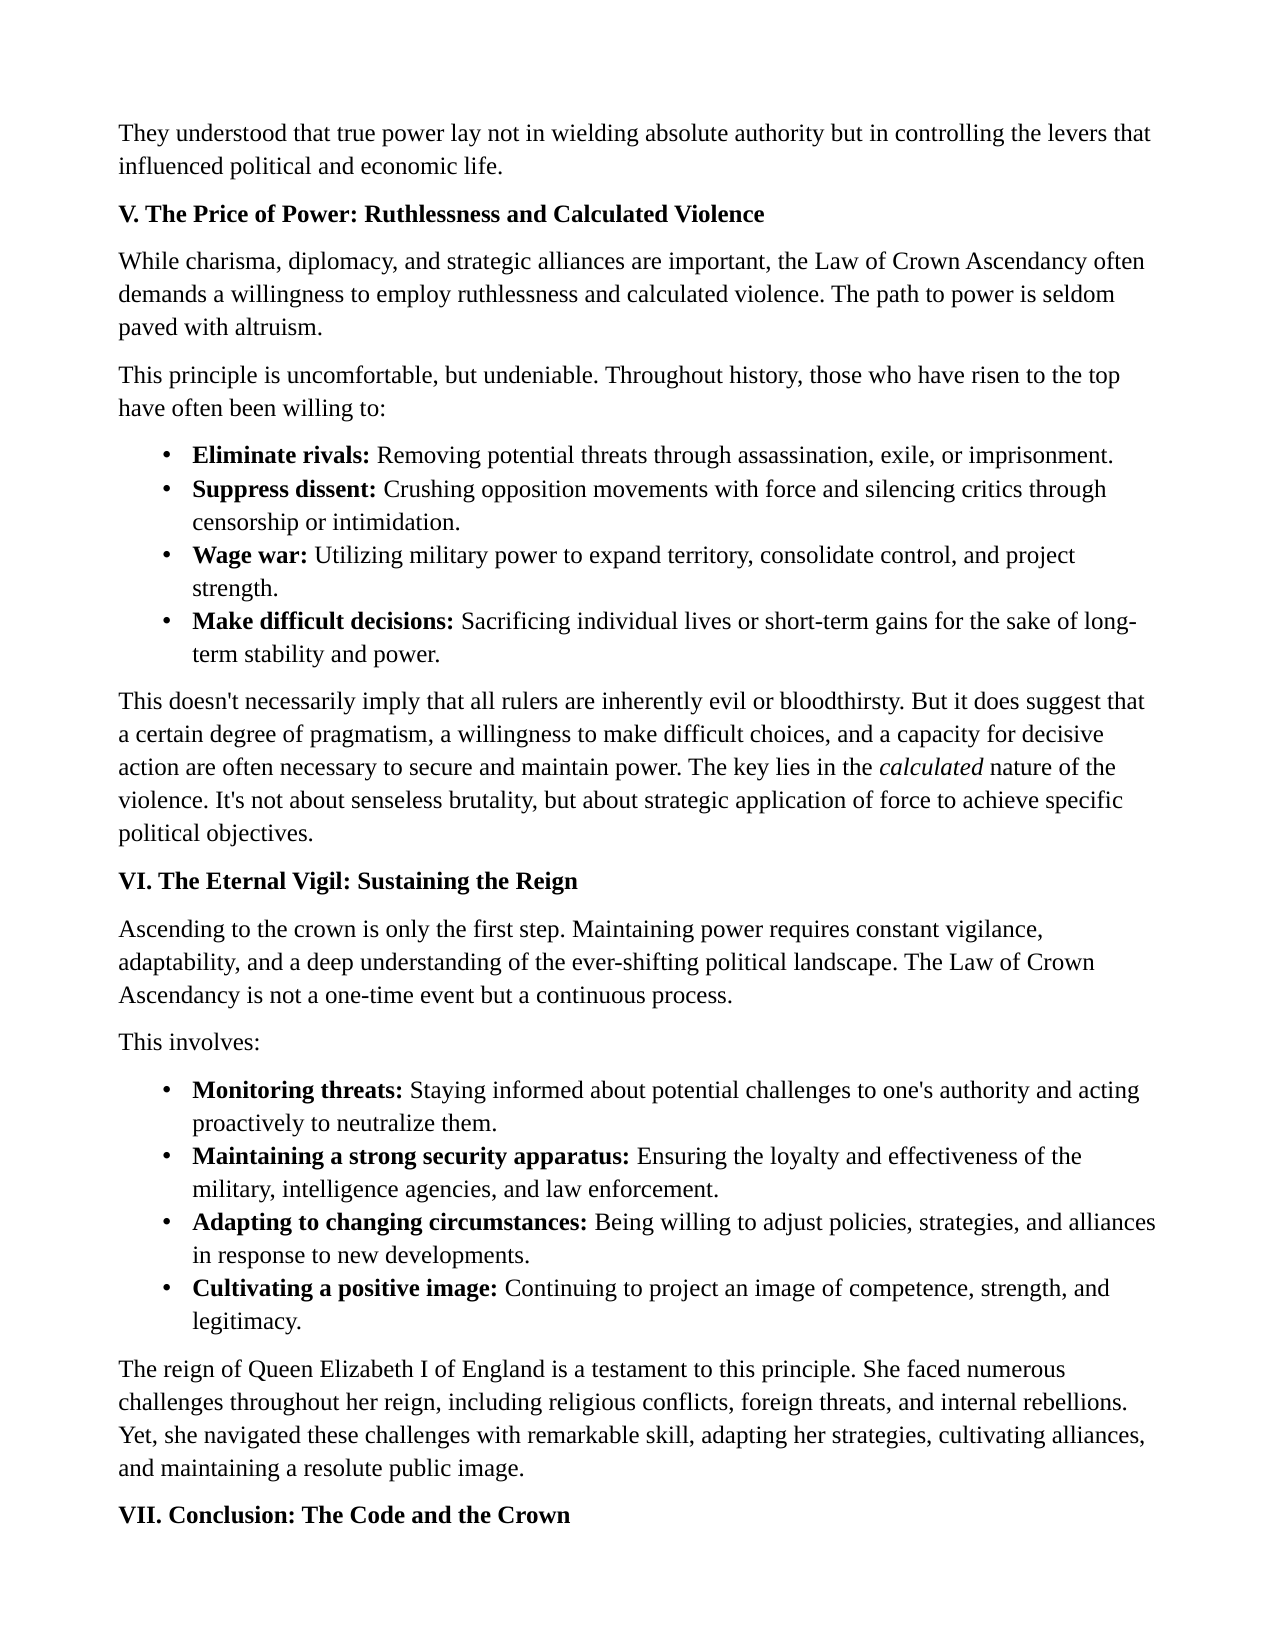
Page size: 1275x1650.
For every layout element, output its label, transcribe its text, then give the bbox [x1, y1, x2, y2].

text The reign of Queen Elizabeth I of England is a testament to this principle. She faced numerous challenges throughout her reign, including religious conflicts, foreign threats, and internal rebellions. Yet, she navigated these challenges with remarkable skill, adapting her strategies, cultivating alliances, and maintaining a resolute public image. [118, 1354, 1157, 1481]
list Cultivating a positive image: Continuing to project an image of competence, strength, and legitimacy. [162, 1273, 1157, 1335]
list Adapting to changing circumstances: Being willing to adjust policies, strategies, and alliances in response to new developments. [162, 1207, 1157, 1269]
text VII. Conclusion: The Code and the Crown [118, 1500, 1157, 1529]
list Monitoring threats: Staying informed about potential challenges to one's authority and acting proactively to neutralize them. [162, 1075, 1157, 1137]
text This principle is uncomfortable, but undeniable. Throughout history, those who have risen to the top have often been willing to: [118, 360, 1157, 422]
text While charisma, diplomacy, and strategic alliances are important, the Law of Crown Ascendancy often demands a willingness to employ ruthlessness and calculated violence. The path to power is seldom paved with altruism. [118, 246, 1157, 341]
text V. The Price of Power: Ruthlessness and Calculated Violence [118, 199, 1157, 227]
text They understood that true power lay not in wielding absolute authority but in controlling the levers that influenced political and economic life. [118, 118, 1157, 180]
text This doesn't necessarily imply that all rulers are inherently evil or bloodthirsty. But it does suggest that a certain degree of pragmatism, a willingness to make difficult choices, and a capacity for decisive action are often necessary to secure and maintain power. The key lies in the calculated nature of the violence. It's not about senseless brutality, but about strategic application of force to achieve specific political objectives. [118, 686, 1157, 847]
text Ascending to the crown is only the first step. Maintaining power requires constant vigilance, adaptability, and a deep understanding of the ever-shifting political landscape. The Law of Crown Ascendancy is not a one-time event but a continuous process. [118, 914, 1157, 1008]
list Wage war: Utilizing military power to expand territory, consolidate control, and project strength. [162, 540, 1157, 601]
list Eliminate rivals: Removing potential threats through assassination, exile, or imprisonment. [162, 441, 1157, 469]
list Suppress dissent: Crushing opposition movements with force and silencing critics through censorship or intimidation. [162, 474, 1157, 535]
list Maintaining a strong security apparatus: Ensuring the loyalty and effectiveness of the military, intelligence agencies, and law enforcement. [162, 1141, 1157, 1203]
text This involves: [118, 1027, 1157, 1056]
list Make difficult decisions: Sacrificing individual lives or short-term gains for the sake of long-term stability and power. [162, 606, 1157, 667]
text VI. The Eternal Vigil: Sustaining the Reign [118, 866, 1157, 895]
